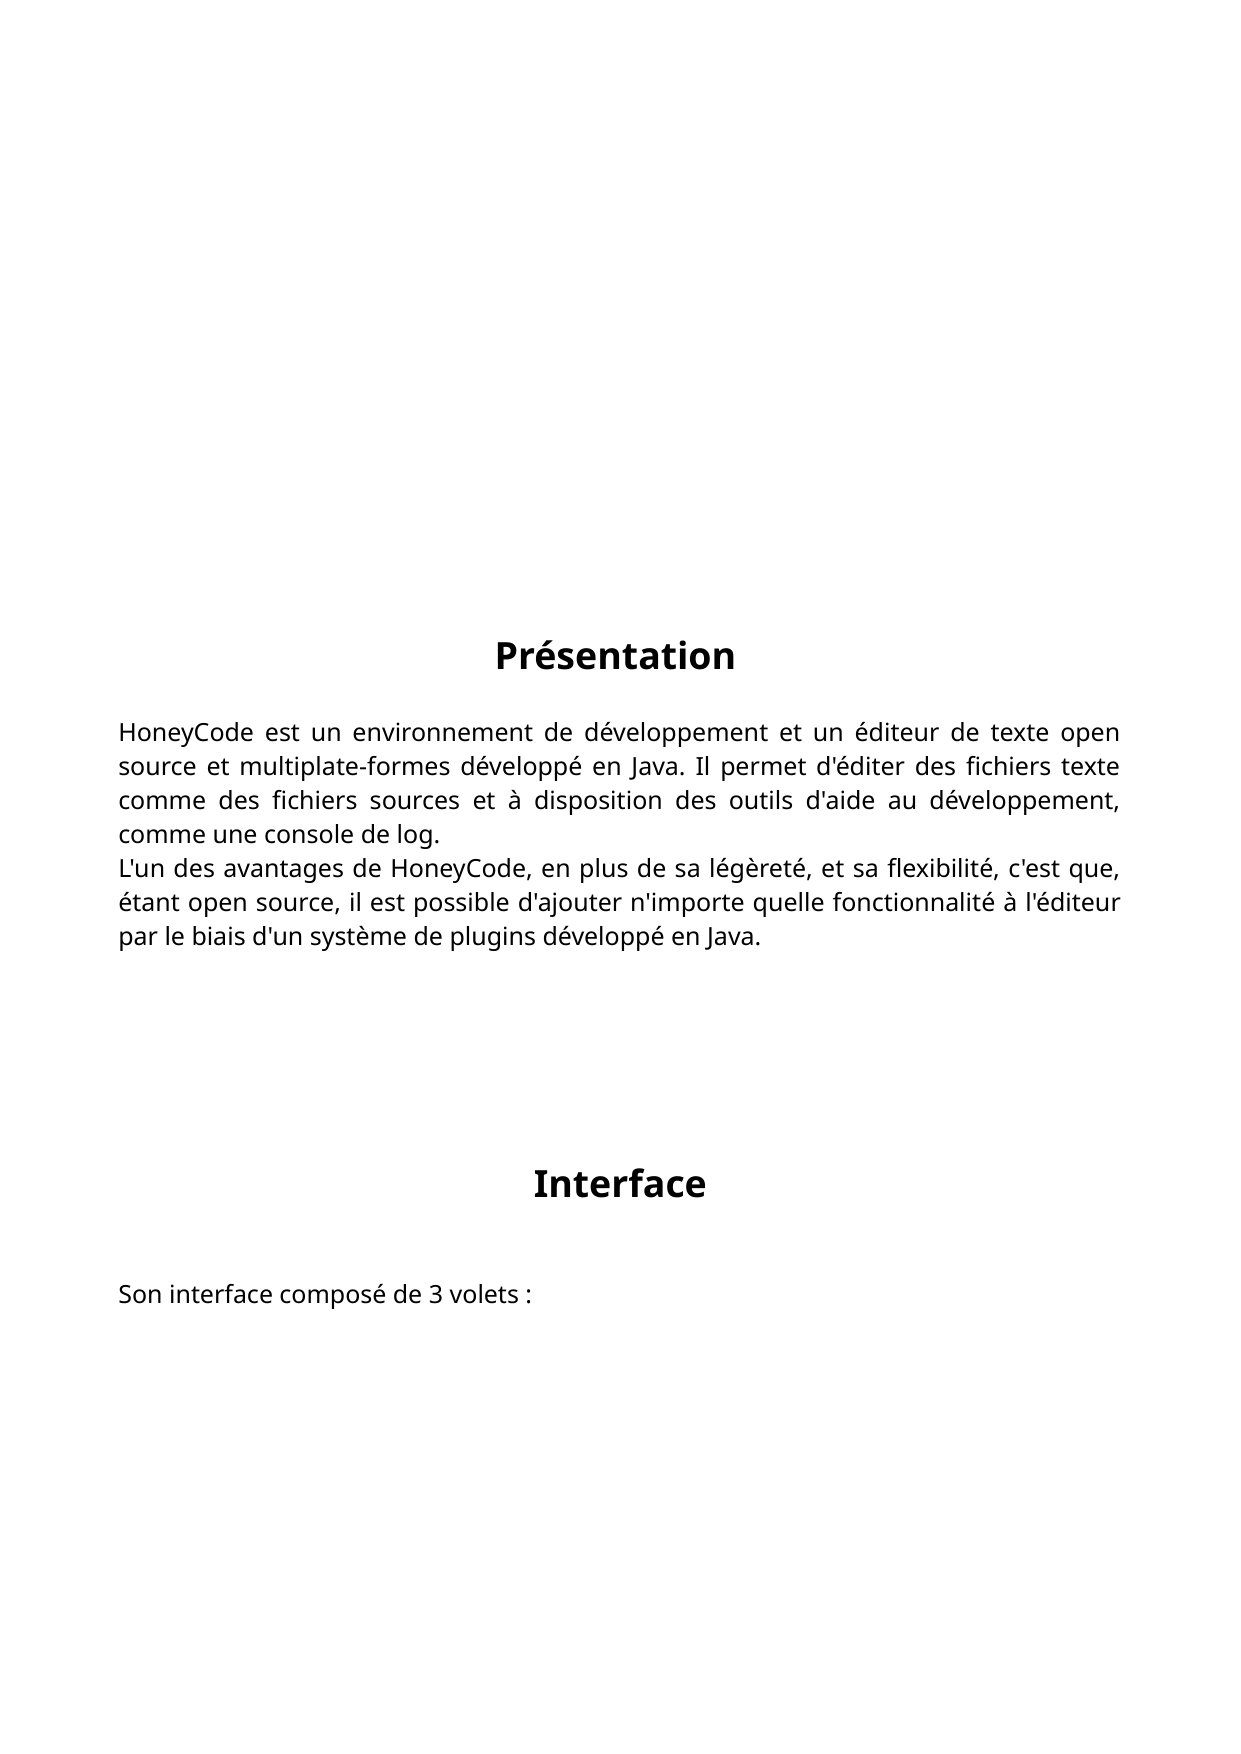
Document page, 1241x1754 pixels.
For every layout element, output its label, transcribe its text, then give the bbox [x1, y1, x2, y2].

text Son interface composé de 3 volets : [118, 1276, 1122, 1310]
text L'un des avantages de HoneyCode, en plus de sa légèreté, et sa flexibilité, c'est que, étant open source, il est possible d'ajouter n'importe quelle fonctionnalité à l'éditeur par le biais d'un système de plugins développé en Java. [118, 851, 1122, 953]
text Interface [118, 1157, 1122, 1208]
text Présentation [118, 629, 1122, 680]
text HoneyCode est un environnement de développement et un éditeur de texte open source et multiplate-formes développé en Java. Il permet d'éditer des fichiers texte comme des fichiers sources et à disposition des outils d'aide au développement, comme une console de log. [118, 714, 1122, 851]
